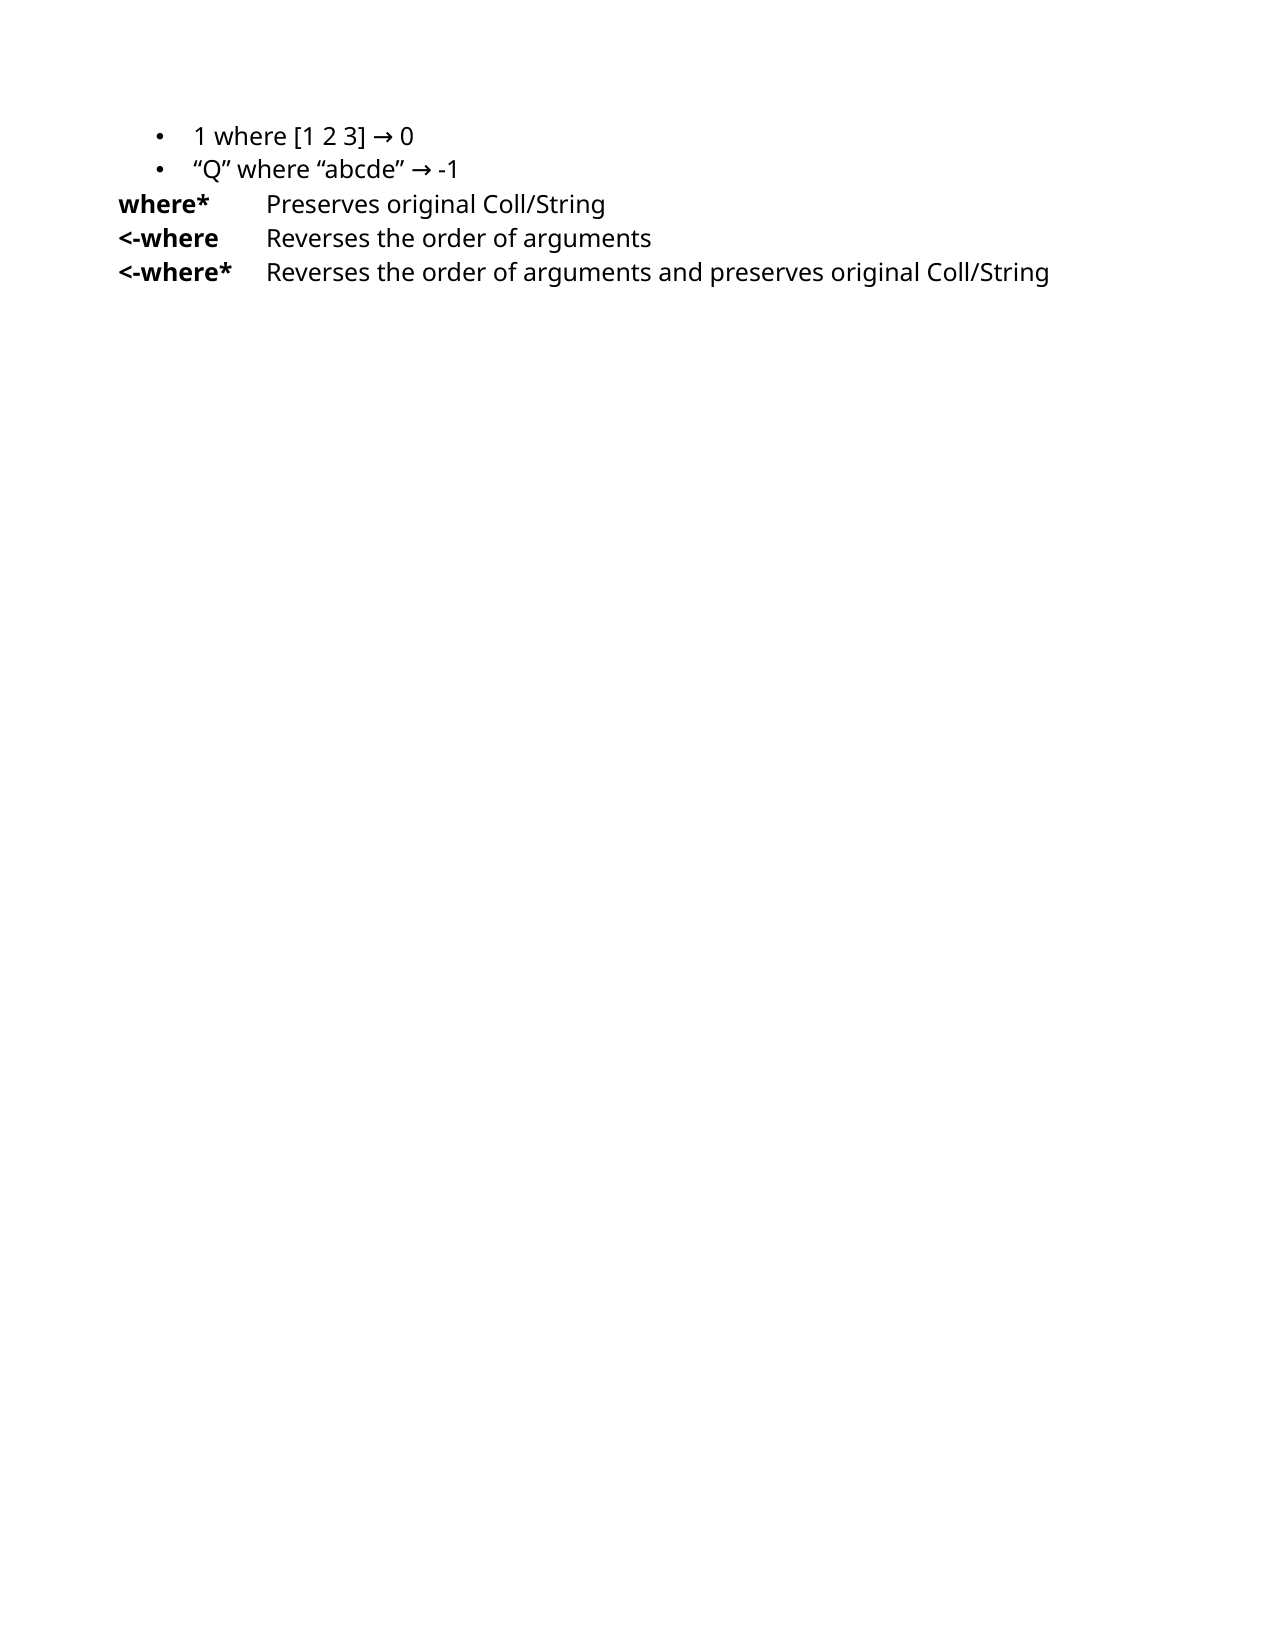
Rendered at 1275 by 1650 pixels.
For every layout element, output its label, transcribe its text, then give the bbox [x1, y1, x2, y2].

text <-where Reverses the order of arguments [118, 220, 1157, 254]
text <-where* Reverses the order of arguments and preserves original Coll/String [118, 254, 1157, 288]
text where* Preserves original Coll/String [118, 186, 1157, 220]
list 1 where [1 2 3] → 0 [156, 118, 1157, 152]
list “Q” where “abcde” → -1 [156, 152, 1157, 186]
